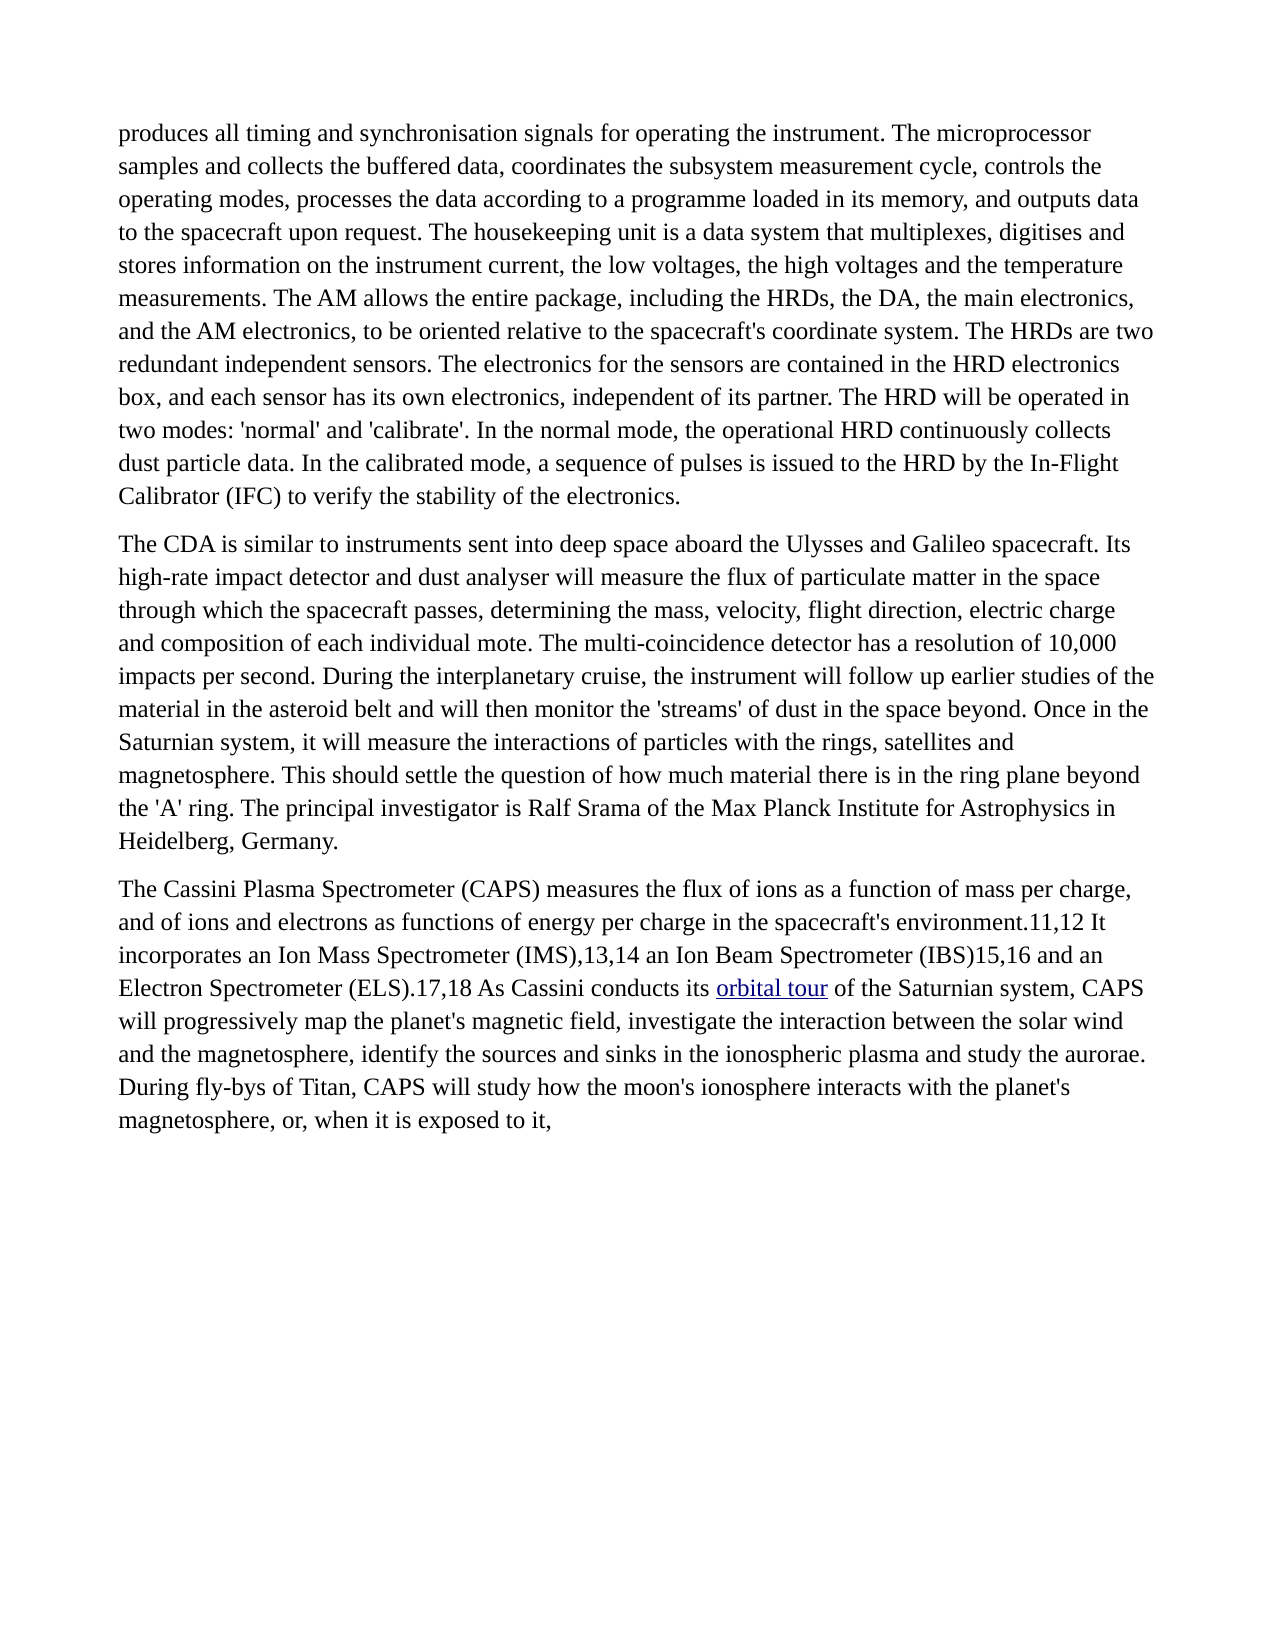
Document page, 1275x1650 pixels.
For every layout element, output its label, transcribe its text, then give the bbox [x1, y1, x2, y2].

text The Cassini Plasma Spectrometer (CAPS) measures the flux of ions as a function of mass per charge, and of ions and electrons as functions of energy per charge in the spacecraft's environment.11,12 It incorporates an Ion Mass Spectrometer (IMS),13,14 an Ion Beam Spectrometer (IBS)15,16 and an Electron Spectrometer (ELS).17,18 As Cassini conducts its orbital tour of the Saturnian system, CAPS will progressively map the planet's magnetic field, investigate the interaction between the solar wind and the magnetosphere, identify the sources and sinks in the ionospheric plasma and study the aurorae. During fly-bys of Titan, CAPS will study how the moon's ionosphere interacts with the planet's magnetosphere, or, when it is exposed to it, [118, 874, 1157, 1134]
text produces all timing and synchronisation signals for operating the instrument. The microprocessor samples and collects the buffered data, coordinates the subsystem measurement cycle, controls the operating modes, processes the data according to a programme loaded in its memory, and outputs data to the spacecraft upon request. The housekeeping unit is a data system that multiplexes, digitises and stores information on the instrument current, the low voltages, the high voltages and the temperature measurements. The AM allows the entire package, including the HRDs, the DA, the main electronics, and the AM electronics, to be oriented relative to the spacecraft's coordinate system. The HRDs are two redundant independent sensors. The electronics for the sensors are contained in the HRD electronics box, and each sensor has its own electronics, independent of its partner. The HRD will be operated in two modes: 'normal' and 'calibrate'. In the normal mode, the operational HRD continuously collects dust particle data. In the calibrated mode, a sequence of pulses is issued to the HRD by the In-Flight Calibrator (IFC) to verify the stability of the electronics. [118, 118, 1157, 510]
text The CDA is similar to instruments sent into deep space aboard the Ulysses and Galileo spacecraft. Its high-rate impact detector and dust analyser will measure the flux of particulate matter in the space through which the spacecraft passes, determining the mass, velocity, flight direction, electric charge and composition of each individual mote. The multi-coincidence detector has a resolution of 10,000 impacts per second. During the interplanetary cruise, the instrument will follow up earlier studies of the material in the asteroid belt and will then monitor the 'streams' of dust in the space beyond. Once in the Saturnian system, it will measure the interactions of particles with the rings, satellites and magnetosphere. This should settle the question of how much material there is in the ring plane beyond the 'A' ring. The principal investigator is Ralf Srama of the Max Planck Institute for Astrophysics in Heidelberg, Germany. [118, 529, 1157, 855]
